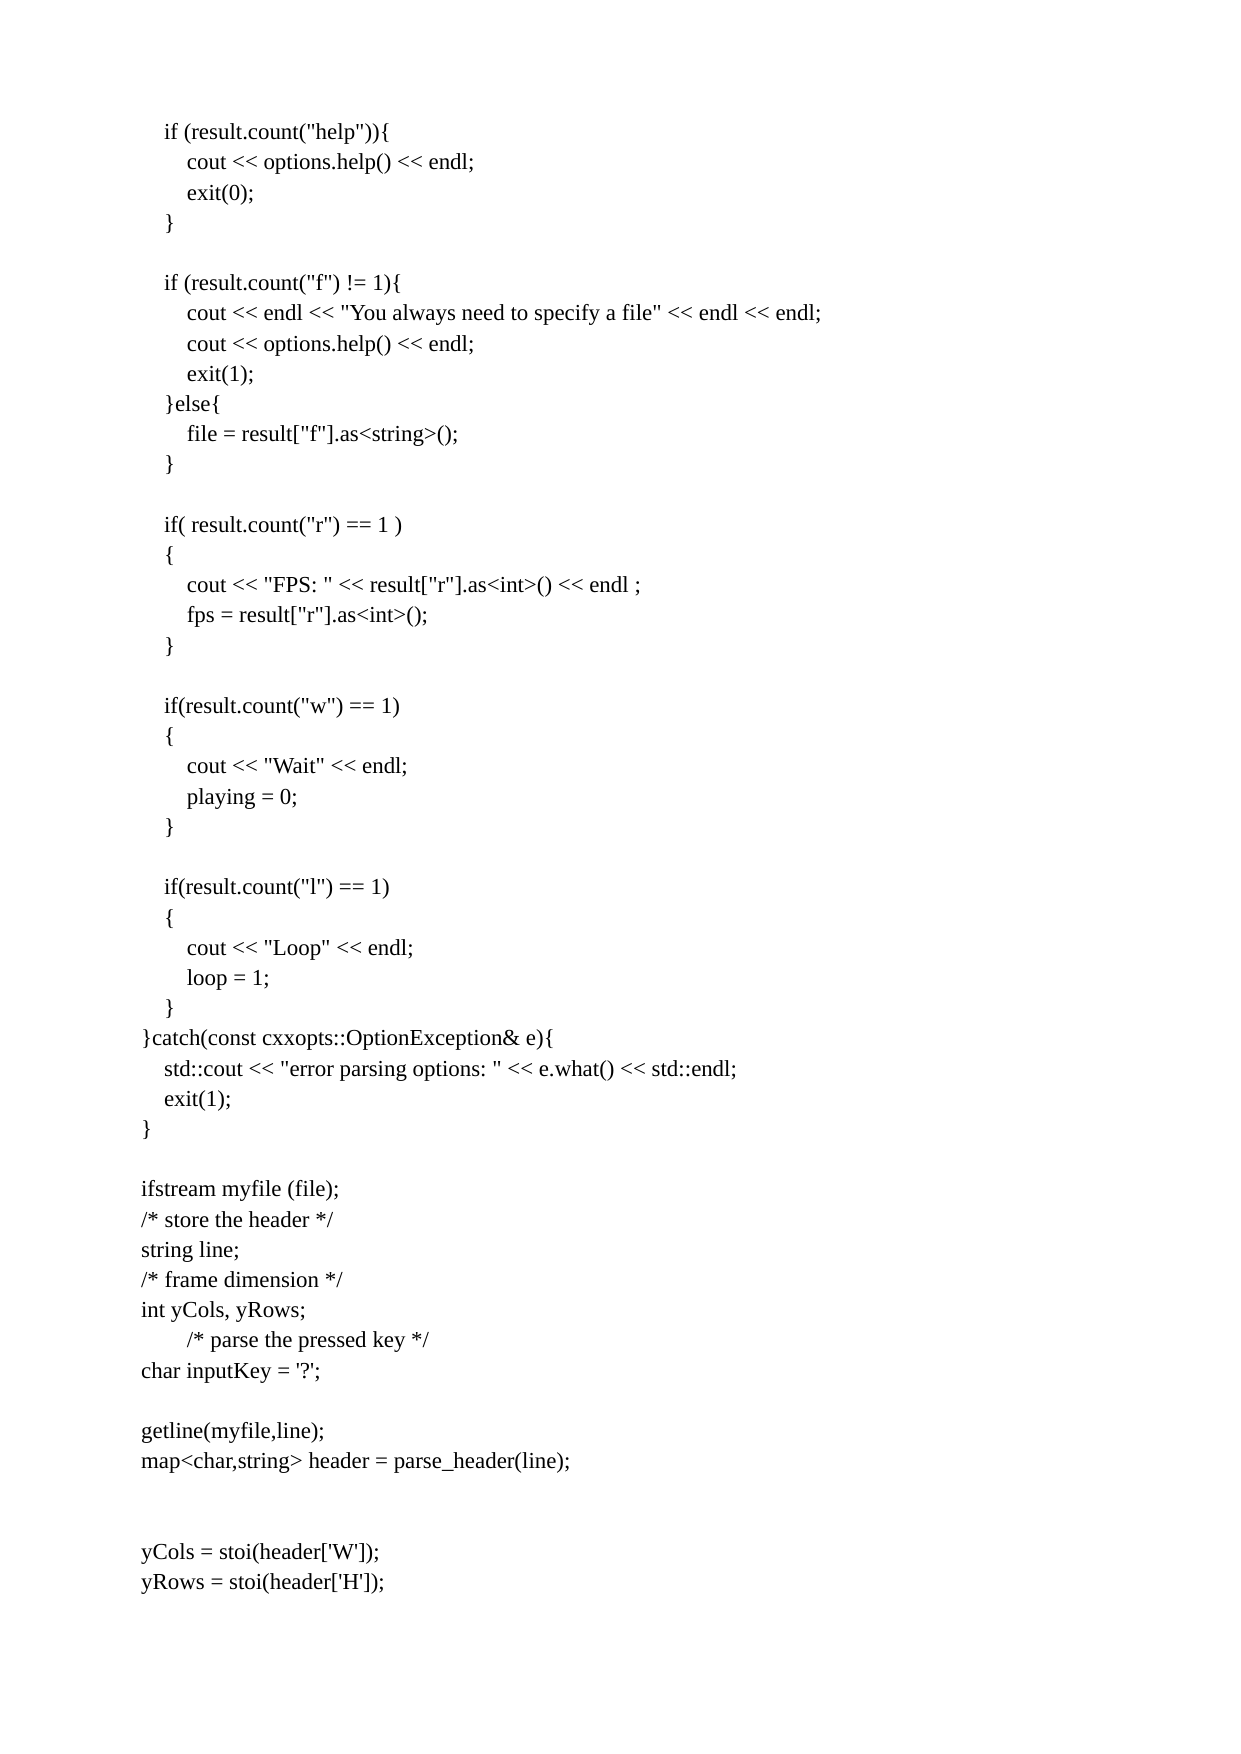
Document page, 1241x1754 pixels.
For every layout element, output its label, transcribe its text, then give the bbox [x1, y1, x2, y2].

text exit(1); [118, 1085, 1122, 1111]
text /* store the header */ [118, 1206, 1122, 1232]
text string line; [118, 1236, 1122, 1262]
text } [118, 632, 1122, 658]
text } [118, 209, 1122, 235]
text cout << "Loop" << endl; [118, 934, 1122, 960]
text ifstream myfile (file); [118, 1175, 1122, 1202]
text cout << "Wait" << endl; [118, 752, 1122, 779]
text int yCols, yRows; [118, 1296, 1122, 1323]
text if( result.count("r") == 1 ) [118, 511, 1122, 537]
text fps = result["r"].as<int>(); [118, 601, 1122, 628]
text /* parse the pressed key */ [118, 1326, 1122, 1353]
text { [118, 722, 1122, 749]
text if (result.count("help")){ [118, 118, 1122, 144]
text } [118, 1115, 1122, 1141]
text cout << "FPS: " << result["r"].as<int>() << endl ; [118, 571, 1122, 598]
text map<char,string> header = parse_header(line); [118, 1447, 1122, 1474]
text /* frame dimension */ [118, 1266, 1122, 1292]
text }else{ [118, 390, 1122, 416]
text getline(myfile,line); [118, 1417, 1122, 1443]
text char inputKey = '?'; [118, 1357, 1122, 1383]
text cout << options.help() << endl; [118, 329, 1122, 356]
text yRows = stoi(header['H']); [118, 1568, 1122, 1594]
text exit(0); [118, 178, 1122, 205]
text std::cout << "error parsing options: " << e.what() << std::endl; [118, 1054, 1122, 1081]
text loop = 1; [118, 964, 1122, 990]
text file = result["f"].as<string>(); [118, 420, 1122, 447]
text if (result.count("f") != 1){ [118, 269, 1122, 296]
text yCols = stoi(header['W']); [118, 1538, 1122, 1564]
text } [118, 813, 1122, 839]
text }catch(const cxxopts::OptionException& e){ [118, 1024, 1122, 1051]
text } [118, 450, 1122, 477]
text cout << options.help() << endl; [118, 148, 1122, 175]
text { [118, 541, 1122, 567]
text exit(1); [118, 360, 1122, 386]
text playing = 0; [118, 783, 1122, 809]
text if(result.count("w") == 1) [118, 692, 1122, 718]
text } [118, 994, 1122, 1021]
text cout << endl << "You always need to specify a file" << endl << endl; [118, 299, 1122, 326]
text { [118, 903, 1122, 930]
text if(result.count("l") == 1) [118, 873, 1122, 900]
